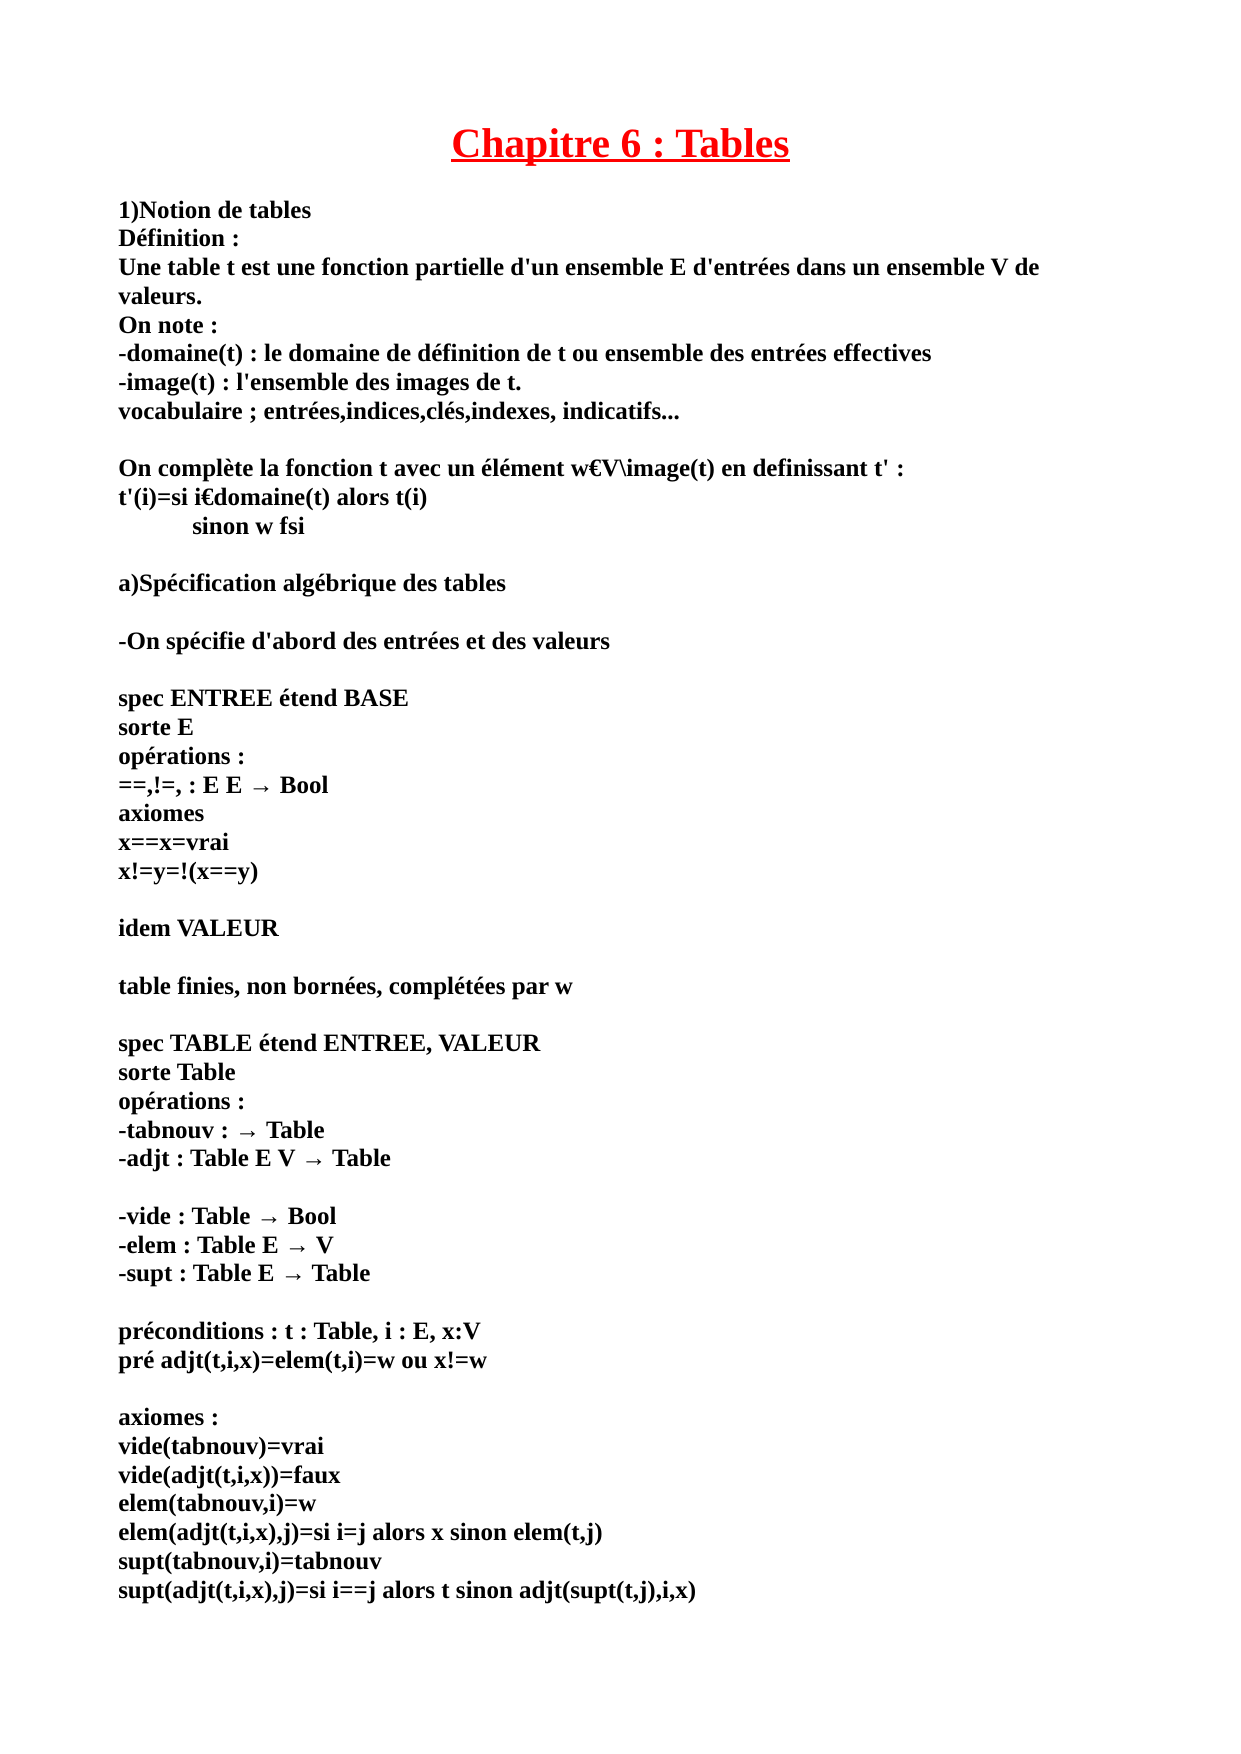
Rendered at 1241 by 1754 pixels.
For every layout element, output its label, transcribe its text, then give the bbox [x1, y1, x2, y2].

text -On spécifie d'abord des entrées et des valeurs [118, 626, 1122, 655]
text supt(adjt(t,i,x),j)=si i==j alors t sinon adjt(supt(t,j),i,x) [118, 1575, 1122, 1603]
text axiomes [118, 798, 1122, 827]
text -supt : Table E → Table [118, 1258, 1122, 1287]
text table finies, non bornées, complétées par w [118, 971, 1122, 1000]
text Chapitre 6 : Tables [118, 118, 1122, 166]
text On complète la fonction t avec un élément w€V\image(t) en definissant t' : [118, 453, 1122, 482]
text ==,!=, : E E → Bool [118, 770, 1122, 798]
text -domaine(t) : le domaine de définition de t ou ensemble des entrées effectives [118, 338, 1122, 367]
text sinon w fsi [118, 511, 1122, 540]
text x==x=vrai [118, 827, 1122, 856]
text Une table t est une fonction partielle d'un ensemble E d'entrées dans un ensemble V de valeurs. [118, 252, 1122, 310]
text vide(adjt(t,i,x))=faux [118, 1460, 1122, 1488]
text sorte E [118, 712, 1122, 741]
text elem(adjt(t,i,x),j)=si i=j alors x sinon elem(t,j) [118, 1517, 1122, 1546]
text -image(t) : l'ensemble des images de t. [118, 367, 1122, 396]
text préconditions : t : Table, i : E, x:V [118, 1316, 1122, 1345]
text opérations : [118, 1086, 1122, 1115]
text supt(tabnouv,i)=tabnouv [118, 1546, 1122, 1575]
text opérations : [118, 741, 1122, 770]
text -vide : Table → Bool [118, 1201, 1122, 1230]
text spec TABLE étend ENTREE, VALEUR [118, 1028, 1122, 1057]
text vide(tabnouv)=vrai [118, 1431, 1122, 1460]
text pré adjt(t,i,x)=elem(t,i)=w ou x!=w [118, 1345, 1122, 1373]
text On note : [118, 310, 1122, 338]
text a)Spécification algébrique des tables [118, 568, 1122, 626]
text axiomes : [118, 1402, 1122, 1431]
text spec ENTREE étend BASE [118, 683, 1122, 712]
text 1)Notion de tables [118, 195, 1122, 223]
text x!=y=!(x==y) [118, 856, 1122, 885]
text elem(tabnouv,i)=w [118, 1488, 1122, 1517]
text Définition : [118, 223, 1122, 252]
text -adjt : Table E V → Table [118, 1143, 1122, 1172]
text sorte Table [118, 1057, 1122, 1086]
text t'(i)=si i€domaine(t) alors t(i) [118, 482, 1122, 511]
text -elem : Table E → V [118, 1230, 1122, 1258]
text idem VALEUR [118, 913, 1122, 942]
text vocabulaire ; entrées,indices,clés,indexes, indicatifs... [118, 396, 1122, 425]
text -tabnouv : → Table [118, 1115, 1122, 1143]
